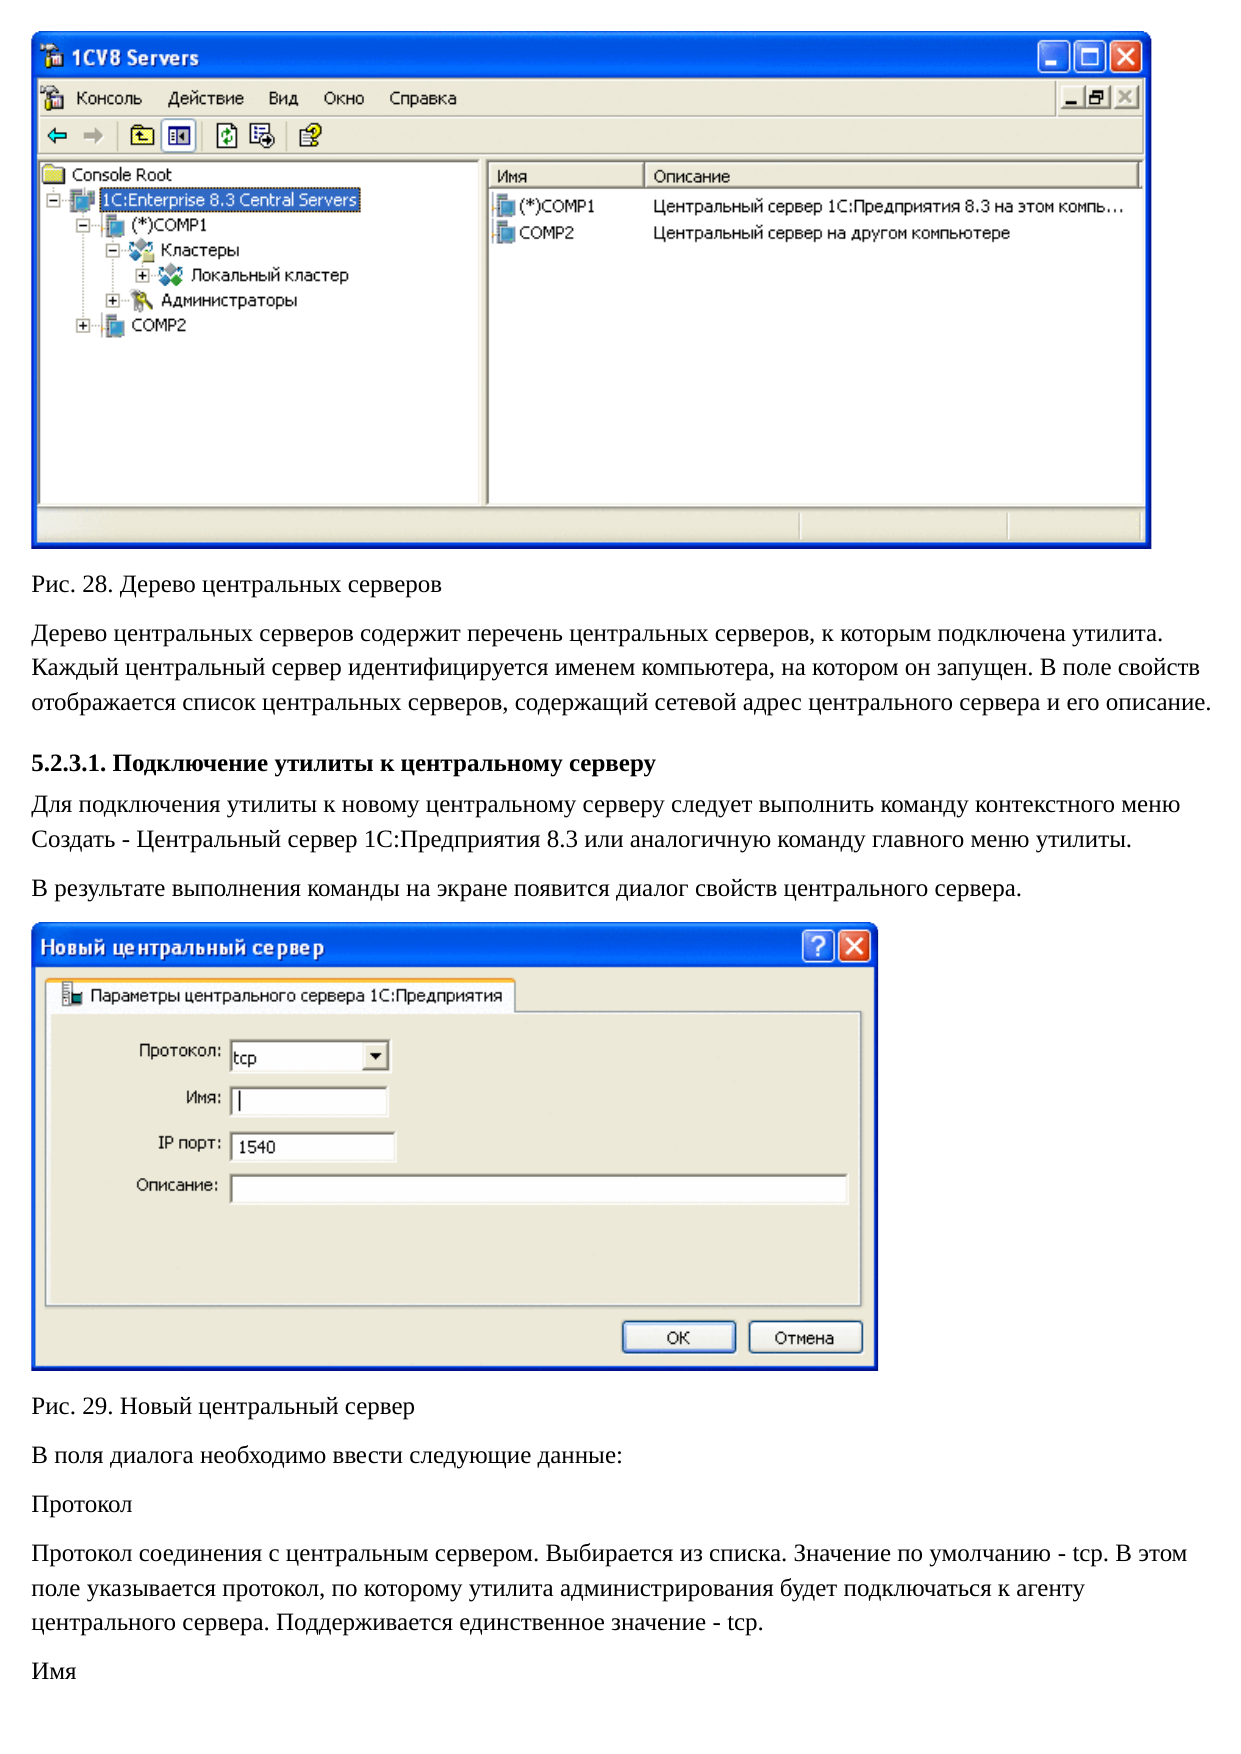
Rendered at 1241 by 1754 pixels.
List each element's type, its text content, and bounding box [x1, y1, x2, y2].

text Рис. 29. Новый центральный сервер [31, 1391, 1212, 1420]
text В результате выполнения команды на экране появится диалог свойств центрального сервера. [31, 873, 1212, 902]
text Протокол [31, 1489, 1212, 1518]
text Для подключения утилиты к новому центральному серверу следует выполнить команду контекстного меню Создать ‑ Центральный сервер 1С:Предприятия 8.3 или аналогичную команду главного меню утилиты. [31, 789, 1212, 853]
subtitle 5.2.3.1. Подключение утилиты к центральному серверу [31, 748, 1212, 777]
text Дерево центральных серверов содержит перечень центральных серверов, к которым подключена утилита. Каждый центральный сервер идентифицируется именем компьютера, на котором он запущен. В поле свойств отображается список центральных серверов, содержащий сетевой адрес центрального сервера и его описание. [31, 618, 1212, 716]
text Имя [31, 1656, 1212, 1685]
picture [31, 31, 1152, 549]
text В поля диалога необходимо ввести следующие данные: [31, 1440, 1212, 1469]
text Протокол соединения с центральным сервером. Выбирается из списка. Значение по умолчанию ‑ tcp. В этом поле указывается протокол, по которому утилита администрирования будет подключаться к агенту центрального сервера. Поддерживается единственное значение ‑ tcp. [31, 1538, 1212, 1636]
picture [31, 922, 879, 1371]
text Рис. 28. Дерево центральных серверов [31, 569, 1212, 597]
